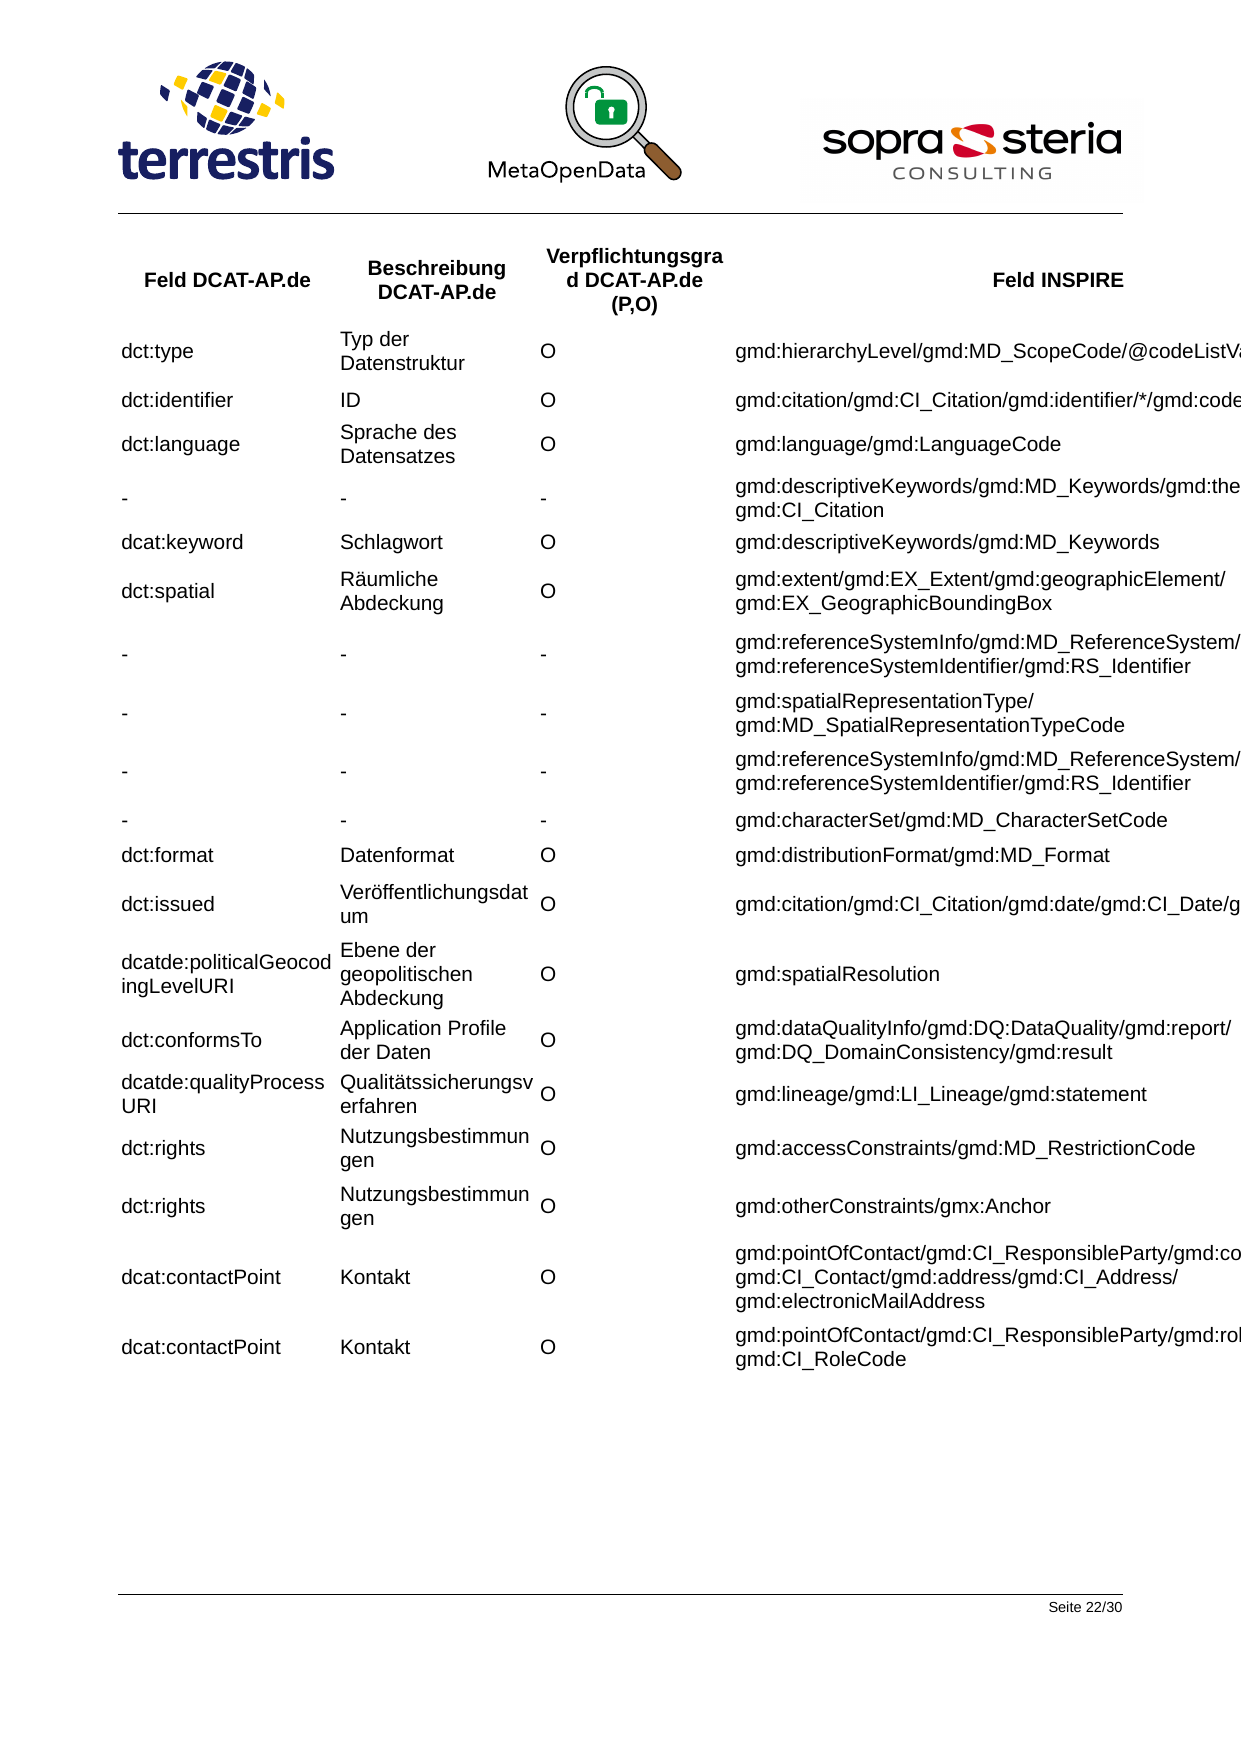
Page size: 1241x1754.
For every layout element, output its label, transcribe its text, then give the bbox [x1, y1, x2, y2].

table_cell dct:rights [118, 1174, 337, 1238]
table_cell gmd:pointOfContact/gmd:CI_ResponsibleParty/gmd:role/gmd:CI_RoleCode [732, 1315, 1240, 1379]
table_cell O [537, 1067, 732, 1121]
table_cell gmd:otherConstraints/gmx:Anchor [732, 1174, 1240, 1238]
table_cell Datenformat [337, 838, 537, 872]
table_cell Schlagwort [337, 525, 537, 559]
table_cell Sprache des Datensatzes [337, 417, 537, 471]
table_cell dct:issued [118, 872, 337, 935]
table_cell Typ der Datenstruktur [337, 319, 537, 382]
table_cell dcat:keyword [118, 525, 337, 559]
table_cell gmd:characterSet/gmd:MD_CharacterSetCode [732, 803, 1240, 837]
table_cell - [337, 471, 537, 524]
table_cell gmd:descriptiveKeywords/gmd:MD_Keywords/gmd:thesaurusName/gmd:CI_Citation [732, 471, 1240, 524]
table_header Feld DCAT-AP.de [118, 241, 337, 319]
table_header Verpflichtungsgrad DCAT-AP.de (P,O) [537, 241, 732, 319]
table_cell O [537, 935, 732, 1013]
table_cell - [118, 623, 337, 686]
table_cell dcatde:politicalGeocodingLevelURI [118, 935, 337, 1013]
table_cell - [537, 623, 732, 686]
table_cell dct:spatial [118, 559, 337, 622]
table_cell Veröffentlichungsdatum [337, 872, 537, 935]
table_cell O [537, 559, 732, 622]
table_cell ID [337, 383, 537, 417]
table_cell gmd:pointOfContact/gmd:CI_ResponsibleParty/gmd:contactInfo/gmd:CI_Contact/gmd:address/gmd:CI_Address/gmd:electronicMailAddress [732, 1238, 1240, 1315]
table_cell gmd:spatialRepresentationType/gmd:MD_SpatialRepresentationTypeCode [732, 686, 1240, 739]
table_cell dct:format [118, 838, 337, 872]
table_cell gmd:language/gmd:LanguageCode [732, 417, 1240, 471]
table_cell Räumliche Abdeckung [337, 559, 537, 622]
table_cell dcat:contactPoint [118, 1315, 337, 1379]
table_cell O [537, 872, 732, 935]
table_cell gmd:hierarchyLevel/gmd:MD_ScopeCode/@codeListValue [732, 319, 1240, 382]
table_cell gmd:citation/gmd:CI_Citation/gmd:identifier/*/gmd:code [732, 383, 1240, 417]
table_cell - [118, 471, 337, 524]
table_cell - [337, 803, 537, 837]
table_cell Nutzungsbestimmungen [337, 1174, 537, 1238]
table_cell dct:rights [118, 1121, 337, 1174]
table_cell dct:identifier [118, 383, 337, 417]
table_cell gmd:spatialResolution [732, 935, 1240, 1013]
table_cell - [118, 740, 337, 803]
table_cell gmd:citation/gmd:CI_Citation/gmd:date/gmd:CI_Date/gmd:date [732, 872, 1240, 935]
table_cell Application Profile der Daten [337, 1013, 537, 1067]
table_cell Qualitätssicherungsverfahren [337, 1067, 537, 1121]
table_cell gmd:dataQualityInfo/gmd:DQ:DataQuality/gmd:report/gmd:DQ_DomainConsistency/gmd:result [732, 1013, 1240, 1067]
table_cell gmd:referenceSystemInfo/gmd:MD_ReferenceSystem/gmd:referenceSystemIdentifier/gmd:RS_Identifier [732, 740, 1240, 803]
table_cell gmd:extent/gmd:EX_Extent/gmd:geographicElement/gmd:EX_GeographicBoundingBox [732, 559, 1240, 622]
table_cell O [537, 383, 732, 417]
table_cell dct:language [118, 417, 337, 471]
table_cell - [537, 803, 732, 837]
table_cell O [537, 1013, 732, 1067]
table_cell O [537, 417, 732, 471]
table_cell - [537, 471, 732, 524]
table_cell dcatde:qualityProcessURI [118, 1067, 337, 1121]
table_cell Nutzungsbestimmungen [337, 1121, 537, 1174]
table_cell gmd:distributionFormat/gmd:MD_Format [732, 838, 1240, 872]
table_header Feld INSPIRE [732, 241, 1240, 319]
table_cell O [537, 838, 732, 872]
table_cell Ebene der geopolitischen Abdeckung [337, 935, 537, 1013]
table_cell dcat:contactPoint [118, 1238, 337, 1315]
table_cell Kontakt [337, 1315, 537, 1379]
table_cell - [118, 803, 337, 837]
table_cell O [537, 525, 732, 559]
table_cell O [537, 319, 732, 382]
table_cell - [118, 686, 337, 739]
table_cell - [337, 623, 537, 686]
table_cell dct:type [118, 319, 337, 382]
table_cell gmd:accessConstraints/gmd:MD_RestrictionCode [732, 1121, 1240, 1174]
table_cell - [537, 740, 732, 803]
table_cell O [537, 1174, 732, 1238]
picture [800, 98, 1144, 203]
table_cell O [537, 1315, 732, 1379]
table_cell Kontakt [337, 1238, 537, 1315]
table_cell dct:conformsTo [118, 1013, 337, 1067]
table_cell - [537, 686, 732, 739]
table_cell O [537, 1121, 732, 1174]
table_cell - [337, 686, 537, 739]
table_cell gmd:lineage/gmd:LI_Lineage/gmd:statement [732, 1067, 1240, 1121]
table_cell gmd:descriptiveKeywords/gmd:MD_Keywords [732, 525, 1240, 559]
table_header Beschreibung DCAT-AP.de [337, 241, 537, 319]
table_cell - [337, 740, 537, 803]
table_cell O [537, 1238, 732, 1315]
table_cell gmd:referenceSystemInfo/gmd:MD_ReferenceSystem/gmd:referenceSystemIdentifier/gmd:RS_Identifier [732, 623, 1240, 686]
